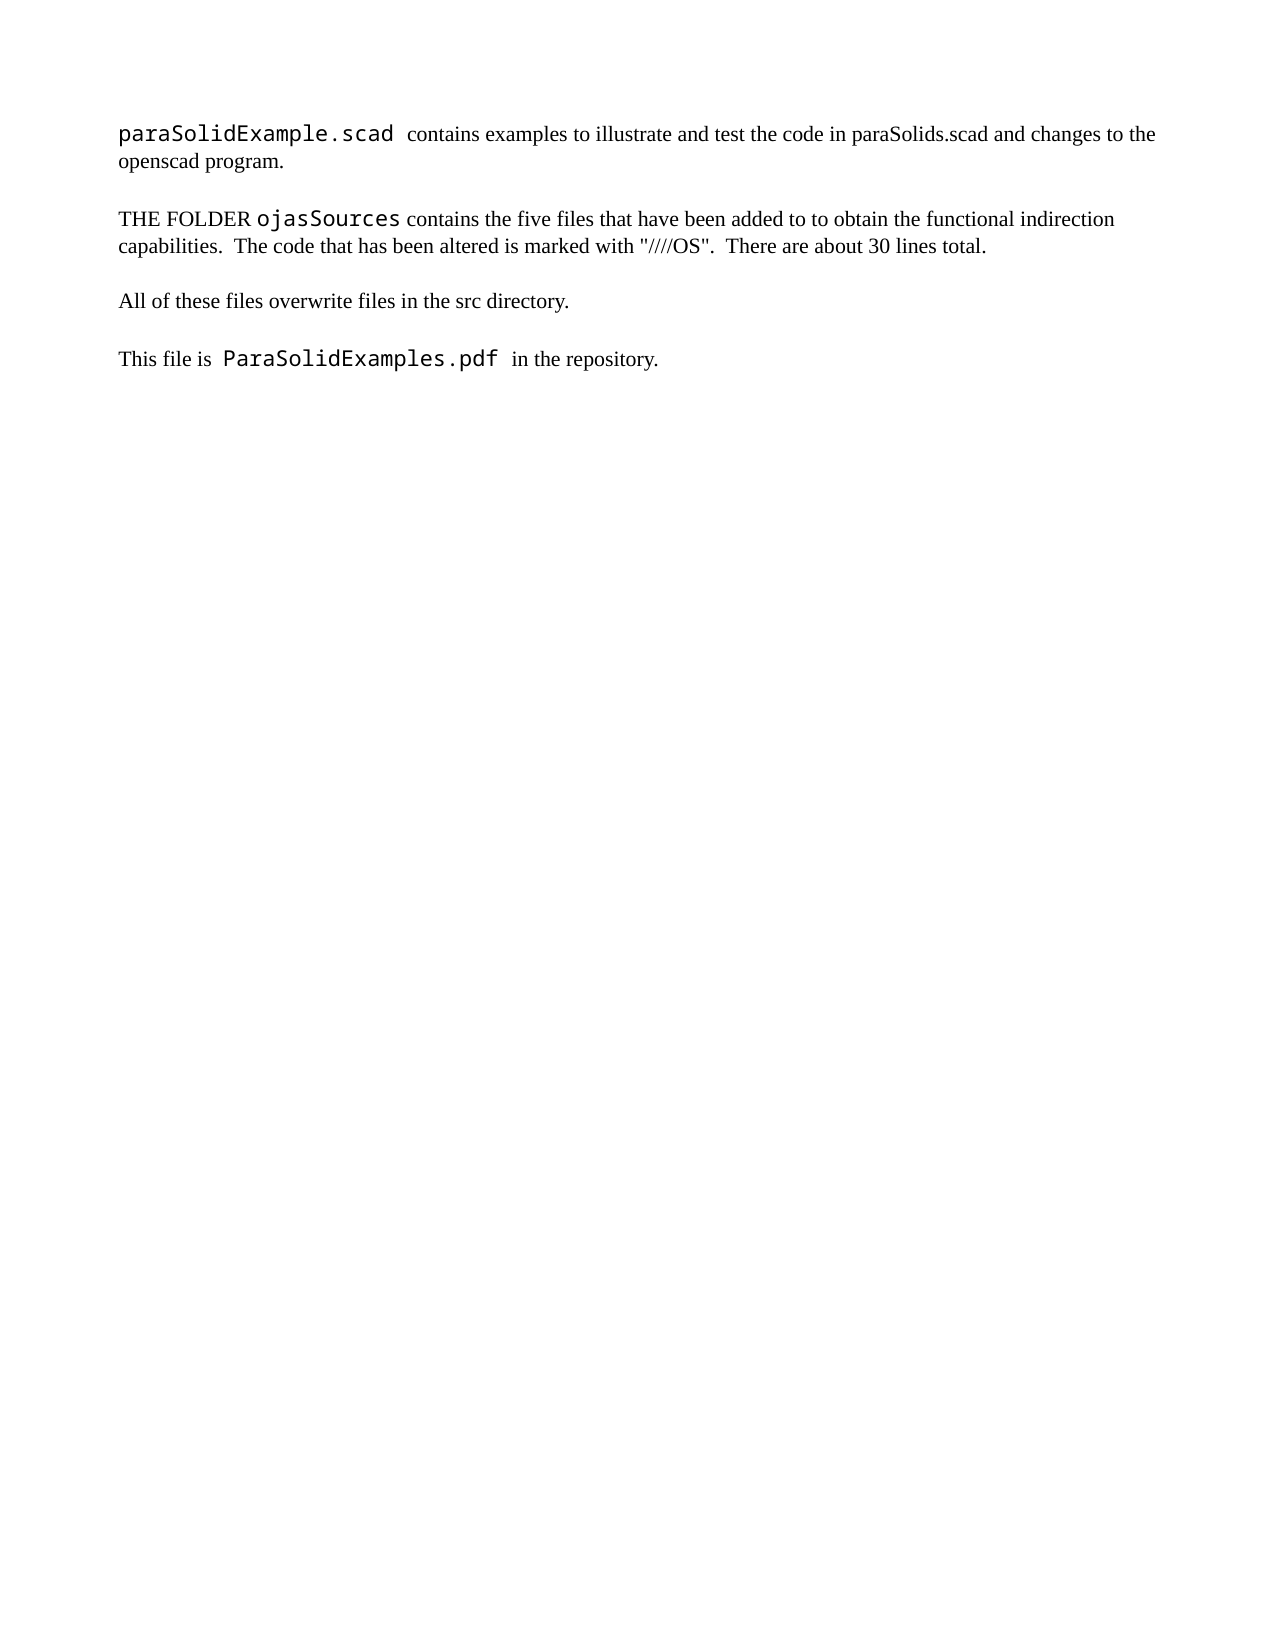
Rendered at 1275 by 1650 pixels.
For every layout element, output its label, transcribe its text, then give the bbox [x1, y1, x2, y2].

text paraSolidExample.scad contains examples to illustrate and test the code in paraSolids.scad and changes to the openscad program. [118, 118, 1157, 173]
text THE FOLDER ojasSources contains the five files that have been added to to obtain the functional indirection capabilities. The code that has been altered is marked with "////OS". There are about 30 lines total. [118, 203, 1157, 258]
text This file is ParaSolidExamples.pdf in the repository. [118, 343, 1157, 372]
text All of these files overwrite files in the src directory. [118, 288, 1157, 313]
